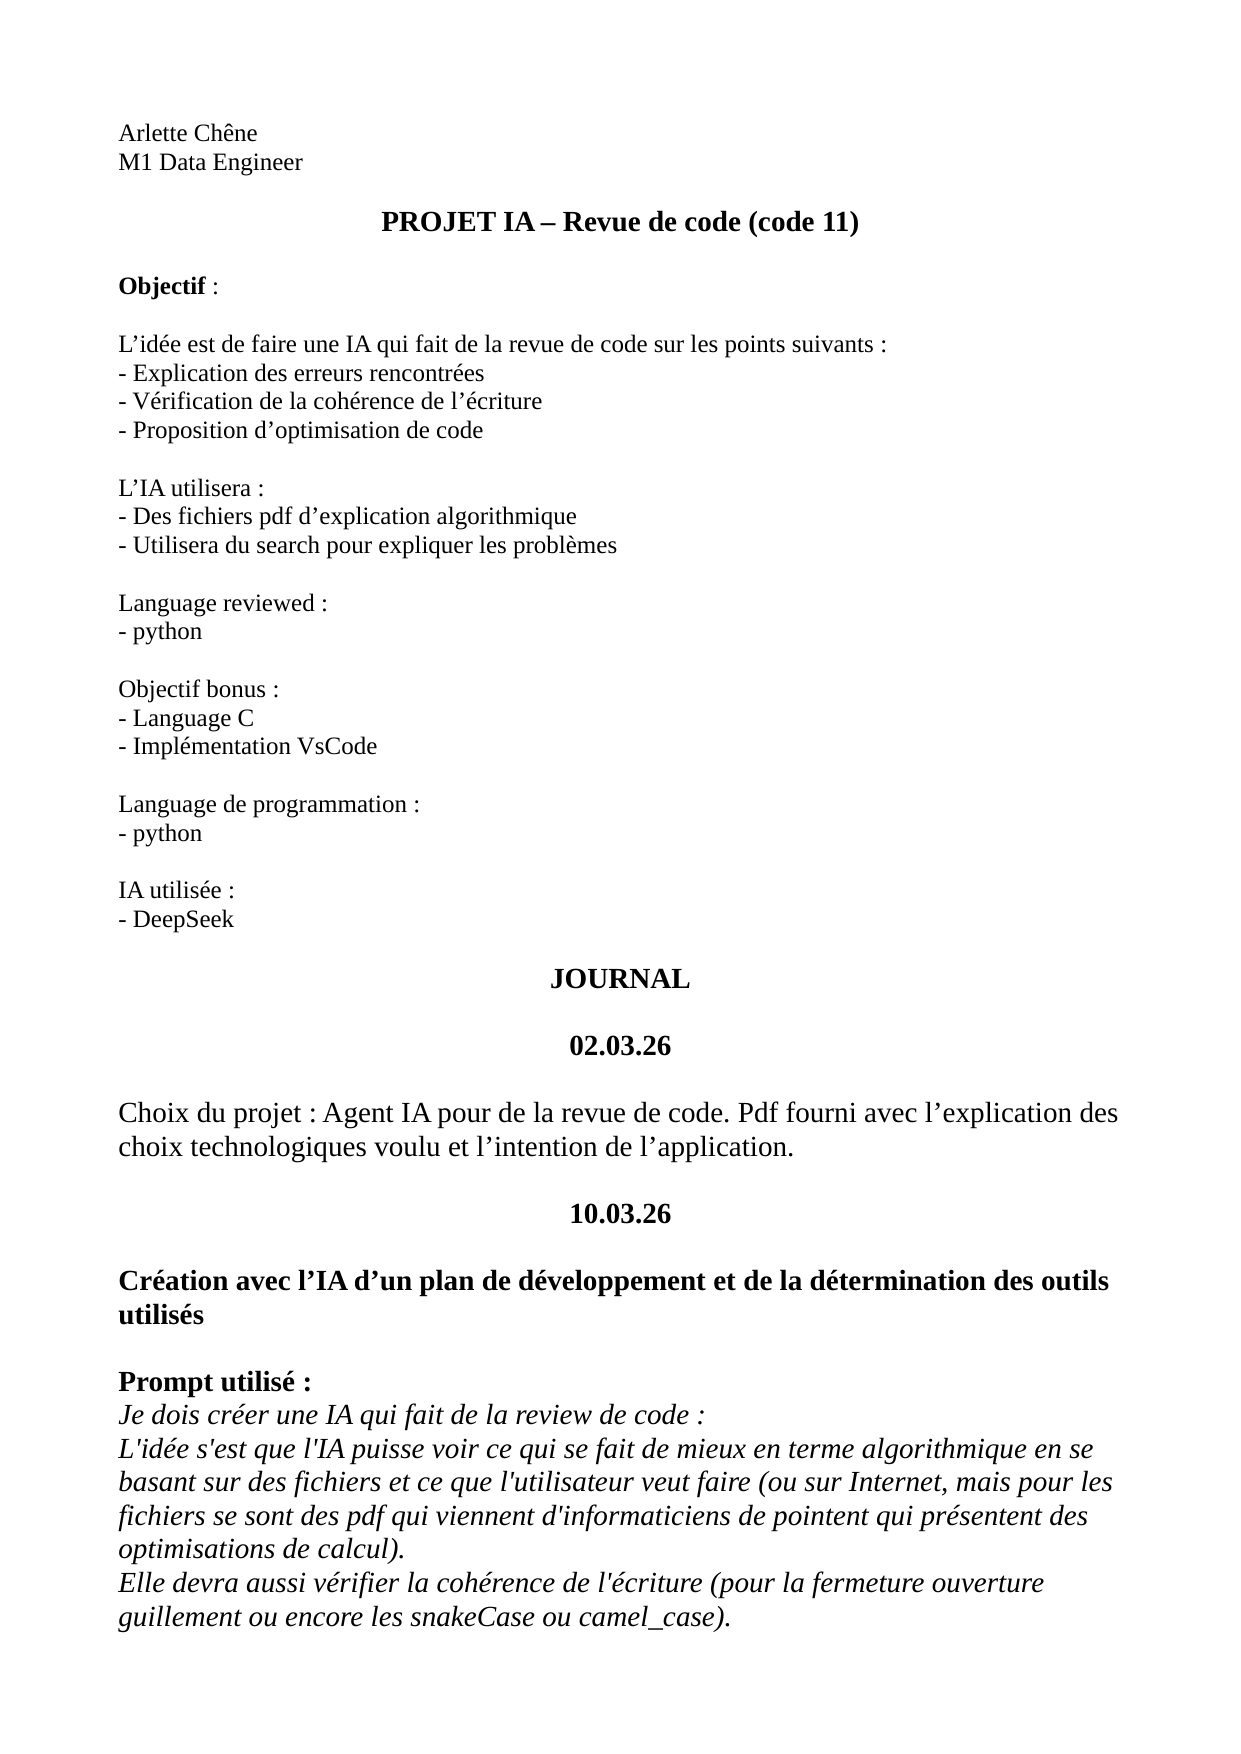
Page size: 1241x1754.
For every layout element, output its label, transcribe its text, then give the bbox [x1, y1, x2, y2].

text 02.03.26 [118, 1028, 1122, 1062]
text M1 Data Engineer [118, 147, 1122, 176]
text L’idée est de faire une IA qui fait de la revue de code sur les points suivants : [118, 329, 1122, 358]
text Elle devra aussi vérifier la cohérence de l'écriture (pour la fermeture ouverture guillement ou encore les snakeCase ou camel_case). [118, 1565, 1122, 1632]
text Je dois créer une IA qui fait de la review de code : [118, 1397, 1122, 1431]
text JOURNAL [118, 961, 1122, 995]
text IA utilisée : [118, 875, 1122, 904]
text Language de programmation : [118, 789, 1122, 818]
text - Implémentation VsCode [118, 731, 1122, 760]
text - Vérification de la cohérence de l’écriture [118, 386, 1122, 415]
text - Utilisera du search pour expliquer les problèmes [118, 530, 1122, 559]
text Arlette Chêne [118, 118, 1122, 147]
text - python [118, 616, 1122, 645]
text Création avec l’IA d’un plan de développement et de la détermination des outils utilisés [118, 1263, 1122, 1330]
text - Language C [118, 703, 1122, 731]
text Prompt utilisé : [118, 1364, 1122, 1397]
text - Proposition d’optimisation de code [118, 415, 1122, 444]
text - Des fichiers pdf d’explication algorithmique [118, 501, 1122, 530]
text L’IA utilisera : [118, 473, 1122, 501]
text - Explication des erreurs rencontrées [118, 358, 1122, 386]
text 10.03.26 [118, 1196, 1122, 1230]
text PROJET IA – Revue de code (code 11) [118, 204, 1122, 238]
text Language reviewed : [118, 588, 1122, 616]
text - DeepSeek [118, 904, 1122, 933]
text L'idée s'est que l'IA puisse voir ce qui se fait de mieux en terme algorithmique en se basant sur des fichiers et ce que l'utilisateur veut faire (ou sur Internet, mais pour les fichiers se sont des pdf qui viennent d'informaticiens de pointent qui présentent des optimisations de calcul). [118, 1431, 1122, 1565]
text Choix du projet : Agent IA pour de la revue de code. Pdf fourni avec l’explication des choix technologiques voulu et l’intention de l’application. [118, 1096, 1122, 1163]
text Objectif bonus : [118, 674, 1122, 703]
text - python [118, 818, 1122, 846]
text Objectif : [118, 271, 1122, 300]
